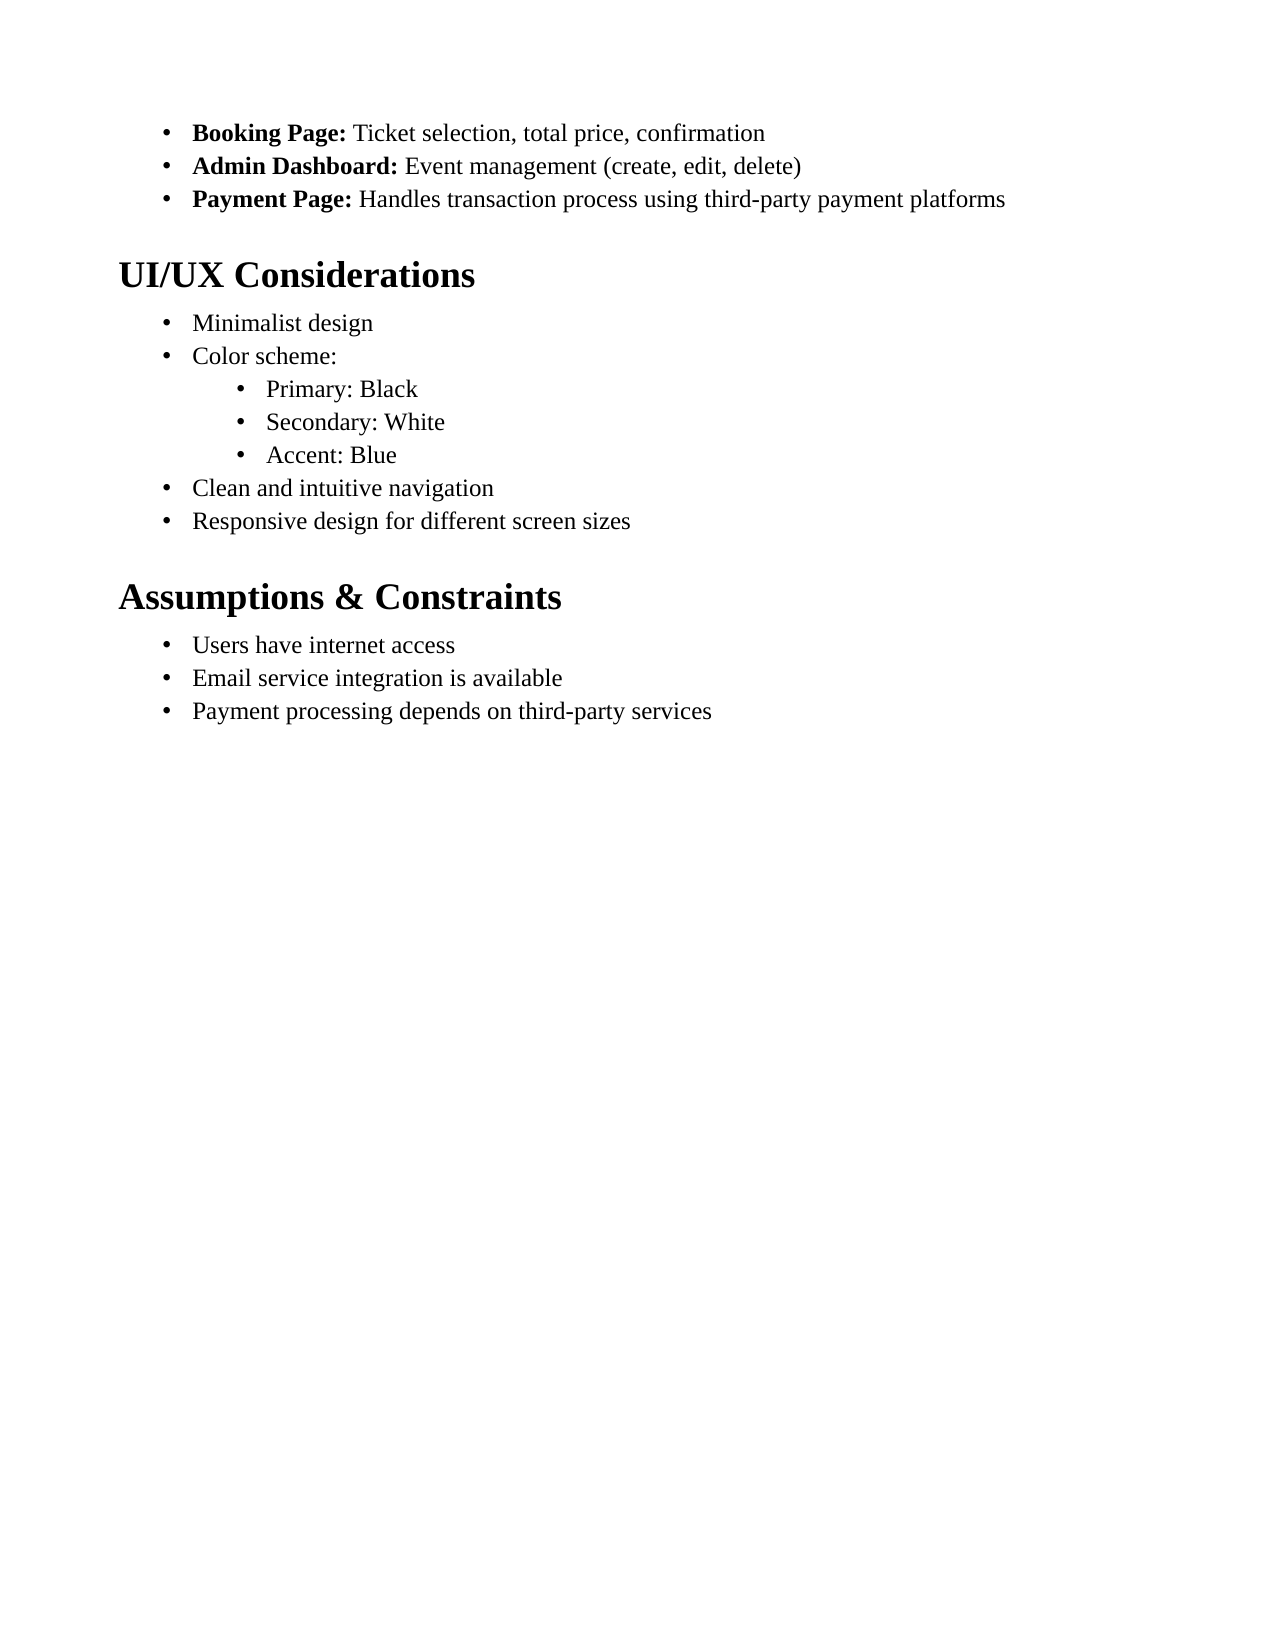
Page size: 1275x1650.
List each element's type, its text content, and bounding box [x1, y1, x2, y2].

list Email service integration is available [162, 663, 1157, 692]
list Secondary: White [236, 407, 1157, 436]
subtitle Assumptions & Constraints [118, 575, 1157, 618]
list Payment Page: Handles transaction process using third-party payment platforms [162, 184, 1157, 213]
list Clean and intuitive navigation [162, 473, 1157, 502]
list Users have internet access [162, 630, 1157, 659]
list Booking Page: Ticket selection, total price, confirmation [162, 118, 1157, 147]
list Payment processing depends on third-party services [162, 696, 1157, 725]
list Minimalist design [162, 308, 1157, 337]
list Responsive design for different screen sizes [162, 506, 1157, 535]
list Admin Dashboard: Event management (create, edit, delete) [162, 151, 1157, 180]
list Color scheme: [162, 341, 1157, 370]
subtitle UI/UX Considerations [118, 253, 1157, 296]
list Primary: Black [236, 374, 1157, 403]
list Accent: Blue [236, 440, 1157, 469]
